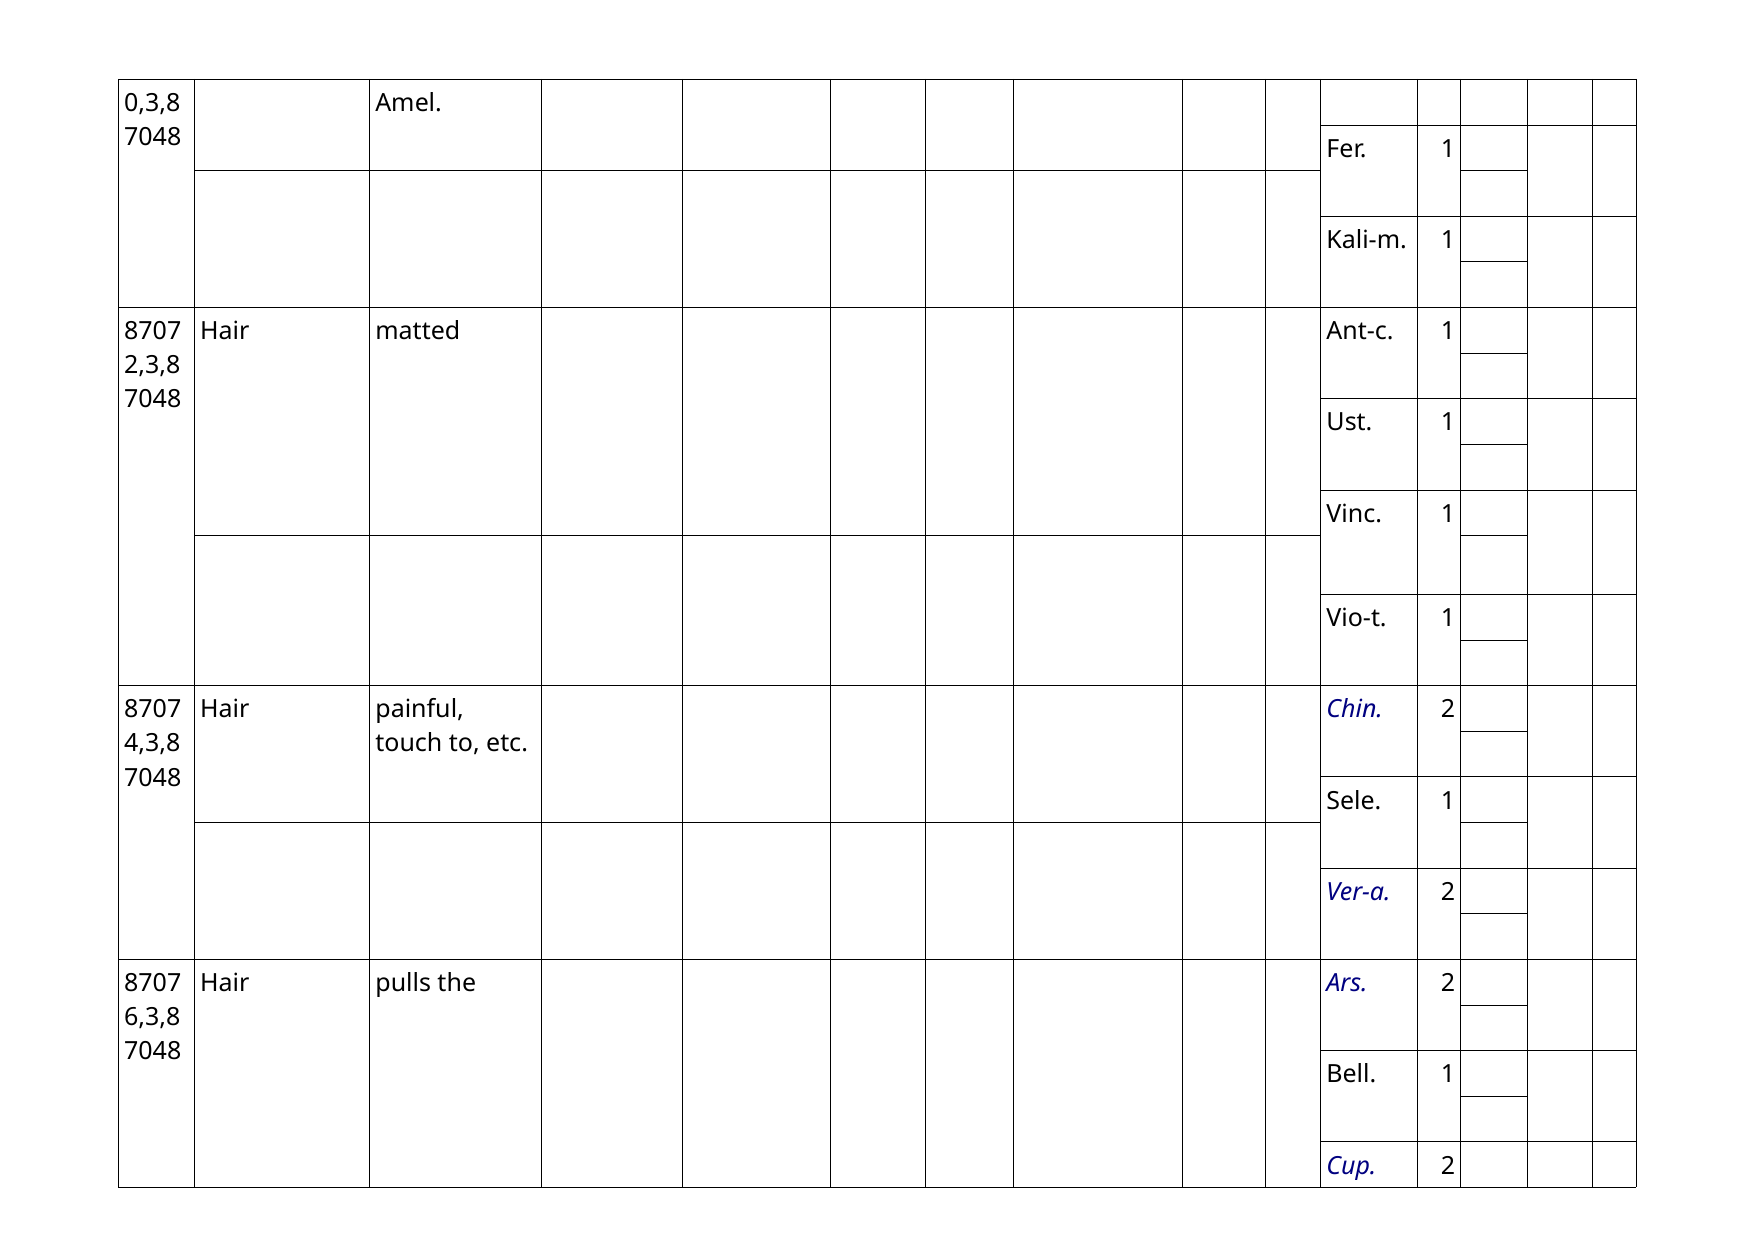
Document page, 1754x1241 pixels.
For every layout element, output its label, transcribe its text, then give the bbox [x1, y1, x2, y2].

table_cell [1266, 823, 1320, 959]
table_cell pulls the [370, 960, 541, 1187]
table_cell [1461, 960, 1527, 1004]
table_cell [831, 171, 925, 307]
table_cell [1593, 491, 1636, 594]
table_cell Ant-c. [1321, 308, 1417, 398]
table_cell [1461, 641, 1527, 685]
table_cell [1461, 732, 1527, 776]
table_cell [831, 686, 925, 822]
table_cell 1 [1418, 491, 1460, 594]
table_cell [1461, 399, 1527, 444]
table_cell [195, 171, 369, 307]
table_cell [1461, 308, 1527, 353]
table_cell [1528, 399, 1592, 489]
table_cell [1593, 1051, 1636, 1141]
table_cell [1528, 777, 1592, 868]
table_cell [1593, 126, 1636, 216]
table_cell [1183, 171, 1265, 307]
table_cell [926, 536, 1013, 685]
table_cell [1461, 686, 1527, 731]
table_cell [1528, 217, 1592, 307]
table_cell 2 [1418, 686, 1460, 776]
table_cell [926, 686, 1013, 822]
table_cell Kali-m. [1321, 217, 1417, 307]
table_cell [1014, 823, 1182, 959]
table_cell [1461, 914, 1527, 959]
table_cell [1593, 80, 1636, 124]
table_cell [1266, 536, 1320, 685]
table_cell [1528, 80, 1592, 124]
table_cell [1461, 445, 1527, 489]
table_cell [370, 171, 541, 307]
table_cell Cup. [1321, 1142, 1417, 1187]
table_cell [1014, 308, 1182, 535]
table_cell [542, 536, 682, 685]
table_cell [683, 960, 830, 1187]
table_cell [683, 171, 830, 307]
table_cell [1461, 1142, 1527, 1187]
table_cell 2 [1418, 1142, 1460, 1187]
table_cell [1418, 80, 1460, 124]
table_cell Hair [195, 308, 369, 535]
table_cell [1183, 686, 1265, 822]
table_cell [683, 823, 830, 959]
table_cell [1321, 80, 1417, 124]
table_cell 1 [1418, 1051, 1460, 1141]
table_cell [1014, 960, 1182, 1187]
table_cell Chin. [1321, 686, 1417, 776]
table_cell [1593, 217, 1636, 307]
table_cell [1461, 823, 1527, 868]
table_cell [542, 308, 682, 535]
table_cell [1266, 686, 1320, 822]
table_cell [1461, 126, 1527, 170]
table_cell [542, 80, 682, 170]
table_cell [1528, 686, 1592, 776]
table_cell 1 [1418, 777, 1460, 868]
table_cell [1528, 1051, 1592, 1141]
table_cell [1014, 171, 1182, 307]
table_cell [1461, 869, 1527, 913]
table_cell [926, 80, 1013, 170]
table_cell [1461, 217, 1527, 261]
table_cell [1593, 308, 1636, 398]
table_cell [1461, 777, 1527, 822]
table_cell [683, 308, 830, 535]
table_cell [1461, 80, 1527, 124]
table_cell Bell. [1321, 1051, 1417, 1141]
table_cell [1528, 595, 1592, 685]
table_cell [1461, 595, 1527, 639]
table_cell 1 [1418, 399, 1460, 489]
table_cell 87074,3,87048 [119, 686, 194, 959]
table_cell [1528, 960, 1592, 1050]
table_cell 87076,3,87048 [119, 960, 194, 1187]
table_cell 1 [1418, 308, 1460, 398]
table_cell [1183, 960, 1265, 1187]
table_cell 87072,3,87048 [119, 308, 194, 685]
table_cell 1 [1418, 217, 1460, 307]
table_cell [831, 960, 925, 1187]
table_cell [926, 308, 1013, 535]
table_cell [195, 80, 369, 170]
table_cell [1593, 1142, 1636, 1187]
table_cell [1183, 536, 1265, 685]
table_cell [1461, 1097, 1527, 1141]
table_cell [1593, 960, 1636, 1050]
table_cell [831, 80, 925, 170]
table_cell [683, 686, 830, 822]
table_cell Ars. [1321, 960, 1417, 1050]
table_cell Vinc. [1321, 491, 1417, 594]
table_cell [370, 536, 541, 685]
table_cell [926, 171, 1013, 307]
table_cell Vio-t. [1321, 595, 1417, 685]
table_cell 2 [1418, 960, 1460, 1050]
table_cell 1 [1418, 126, 1460, 216]
table_cell [1183, 80, 1265, 170]
table_cell [1593, 869, 1636, 959]
table_cell 1 [1418, 595, 1460, 685]
table_cell [1528, 491, 1592, 594]
table_cell [831, 308, 925, 535]
table_cell [1266, 308, 1320, 535]
table_cell [1528, 1142, 1592, 1187]
table_cell painful, touch to, etc. [370, 686, 541, 822]
table_cell [1014, 80, 1182, 170]
table_cell [1014, 686, 1182, 822]
table_cell matted [370, 308, 541, 535]
table_cell [1266, 171, 1320, 307]
table_cell [1593, 399, 1636, 489]
table_cell [1461, 1051, 1527, 1096]
table_cell Hair [195, 960, 369, 1187]
table_cell [1461, 262, 1527, 307]
table_cell 2 [1418, 869, 1460, 959]
table_cell [1593, 777, 1636, 868]
table_cell [370, 823, 541, 959]
table_cell Ust. [1321, 399, 1417, 489]
table_cell [926, 823, 1013, 959]
table_cell [683, 80, 830, 170]
table_cell Sele. [1321, 777, 1417, 868]
table_cell [926, 960, 1013, 1187]
table_cell [195, 536, 369, 685]
table_cell [1461, 491, 1527, 535]
table_cell [1593, 595, 1636, 685]
table_cell [542, 823, 682, 959]
table_cell [1266, 960, 1320, 1187]
table_cell [1593, 686, 1636, 776]
table_cell Fer. [1321, 126, 1417, 216]
table_cell [1528, 308, 1592, 398]
table_cell [1461, 536, 1527, 594]
table_cell Hair [195, 686, 369, 822]
table_cell [1461, 171, 1527, 216]
table_cell [683, 536, 830, 685]
table_cell [542, 171, 682, 307]
table_cell [1528, 869, 1592, 959]
table_cell [1266, 80, 1320, 170]
table_cell [1461, 1006, 1527, 1050]
table_cell [831, 823, 925, 959]
table_cell [542, 960, 682, 1187]
table_cell [1183, 823, 1265, 959]
table_cell Ver-a. [1321, 869, 1417, 959]
table_cell [1528, 126, 1592, 216]
table_cell [1461, 354, 1527, 398]
table_cell [1014, 536, 1182, 685]
table_cell [195, 823, 369, 959]
table_cell [542, 686, 682, 822]
table_cell Amel. [370, 80, 541, 170]
table_cell [1183, 308, 1265, 535]
table_cell 0,3,87048 [119, 80, 194, 307]
table_cell [831, 536, 925, 685]
